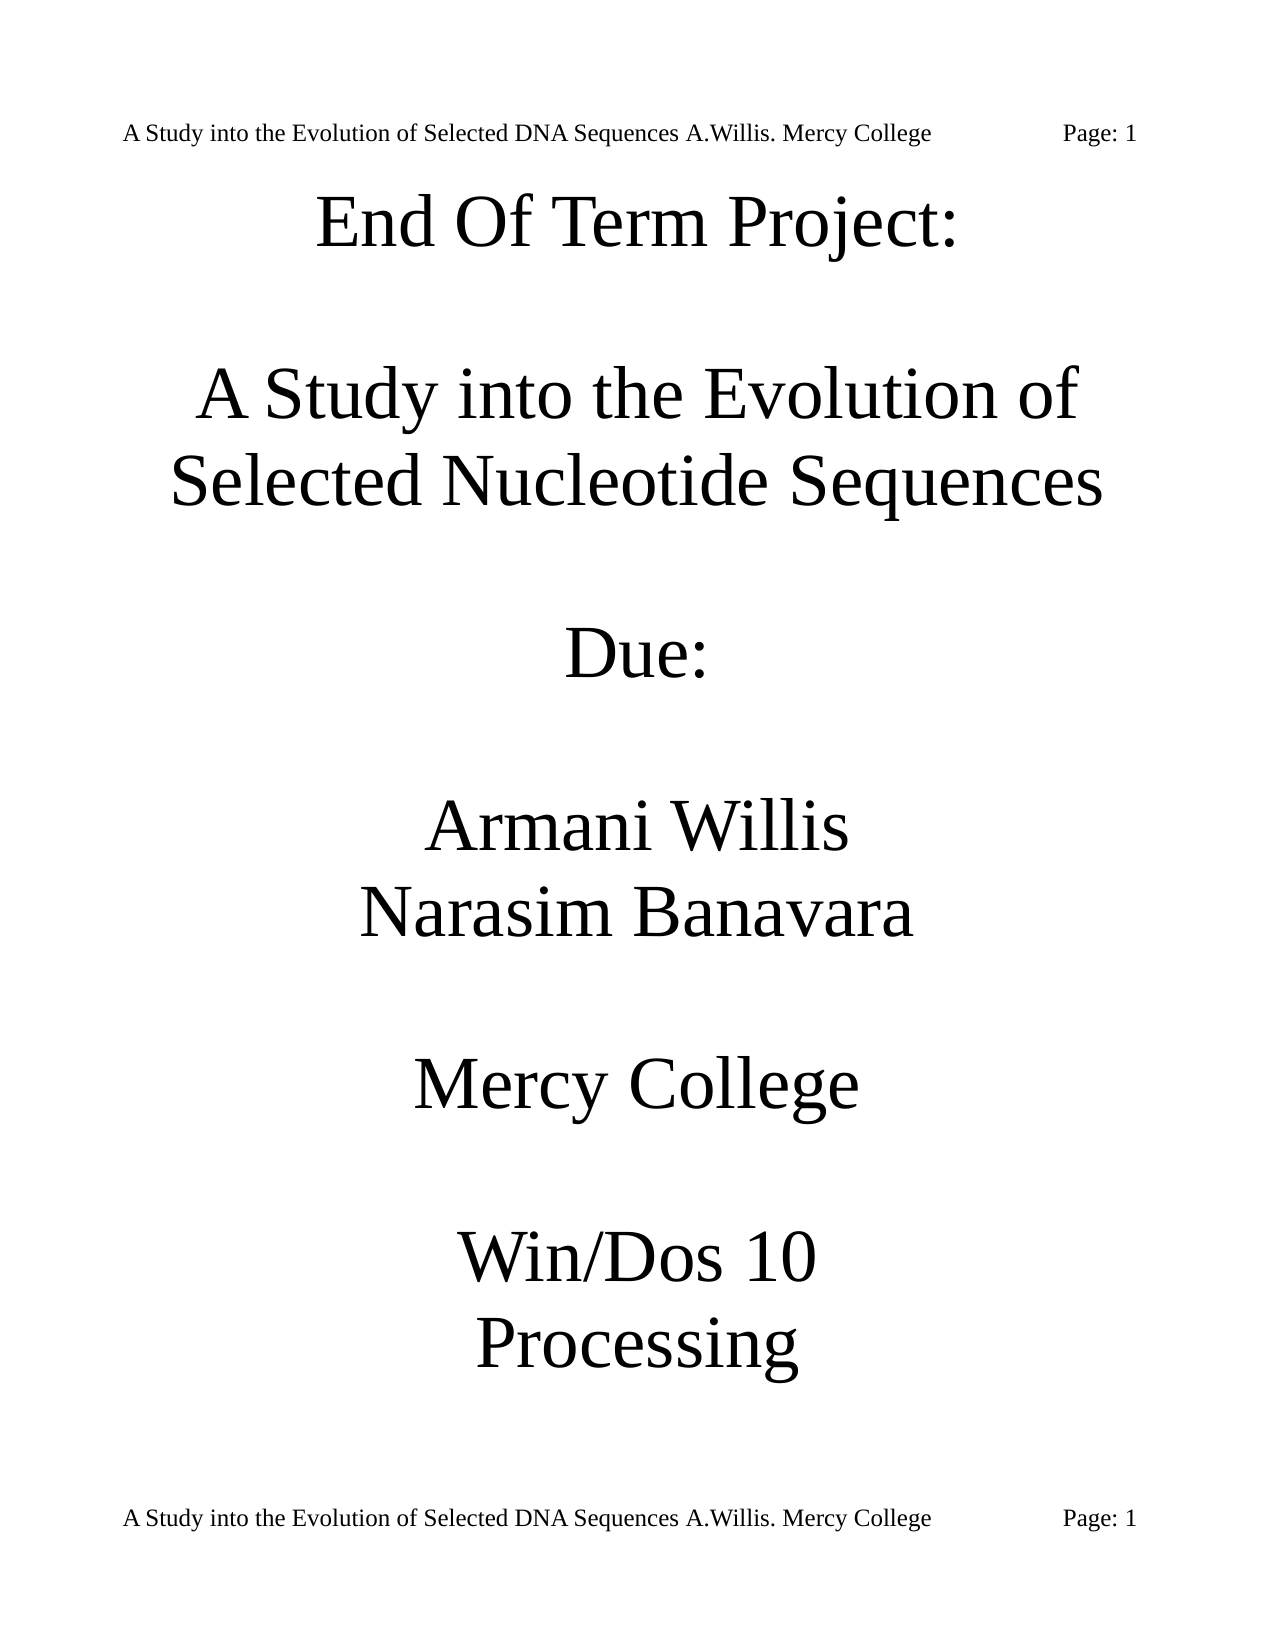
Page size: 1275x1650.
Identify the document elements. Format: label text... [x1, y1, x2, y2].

text Due: [118, 608, 1157, 694]
text Win/Dos 10 [118, 1211, 1157, 1298]
text Processing [118, 1298, 1157, 1384]
text Mercy College [118, 1039, 1157, 1125]
text End Of Term Project: [118, 176, 1157, 263]
text Narasim Banavara [118, 866, 1157, 953]
text Armani Willis [118, 780, 1157, 866]
text A Study into the Evolution of Selected Nucleotide Sequences [118, 349, 1157, 521]
